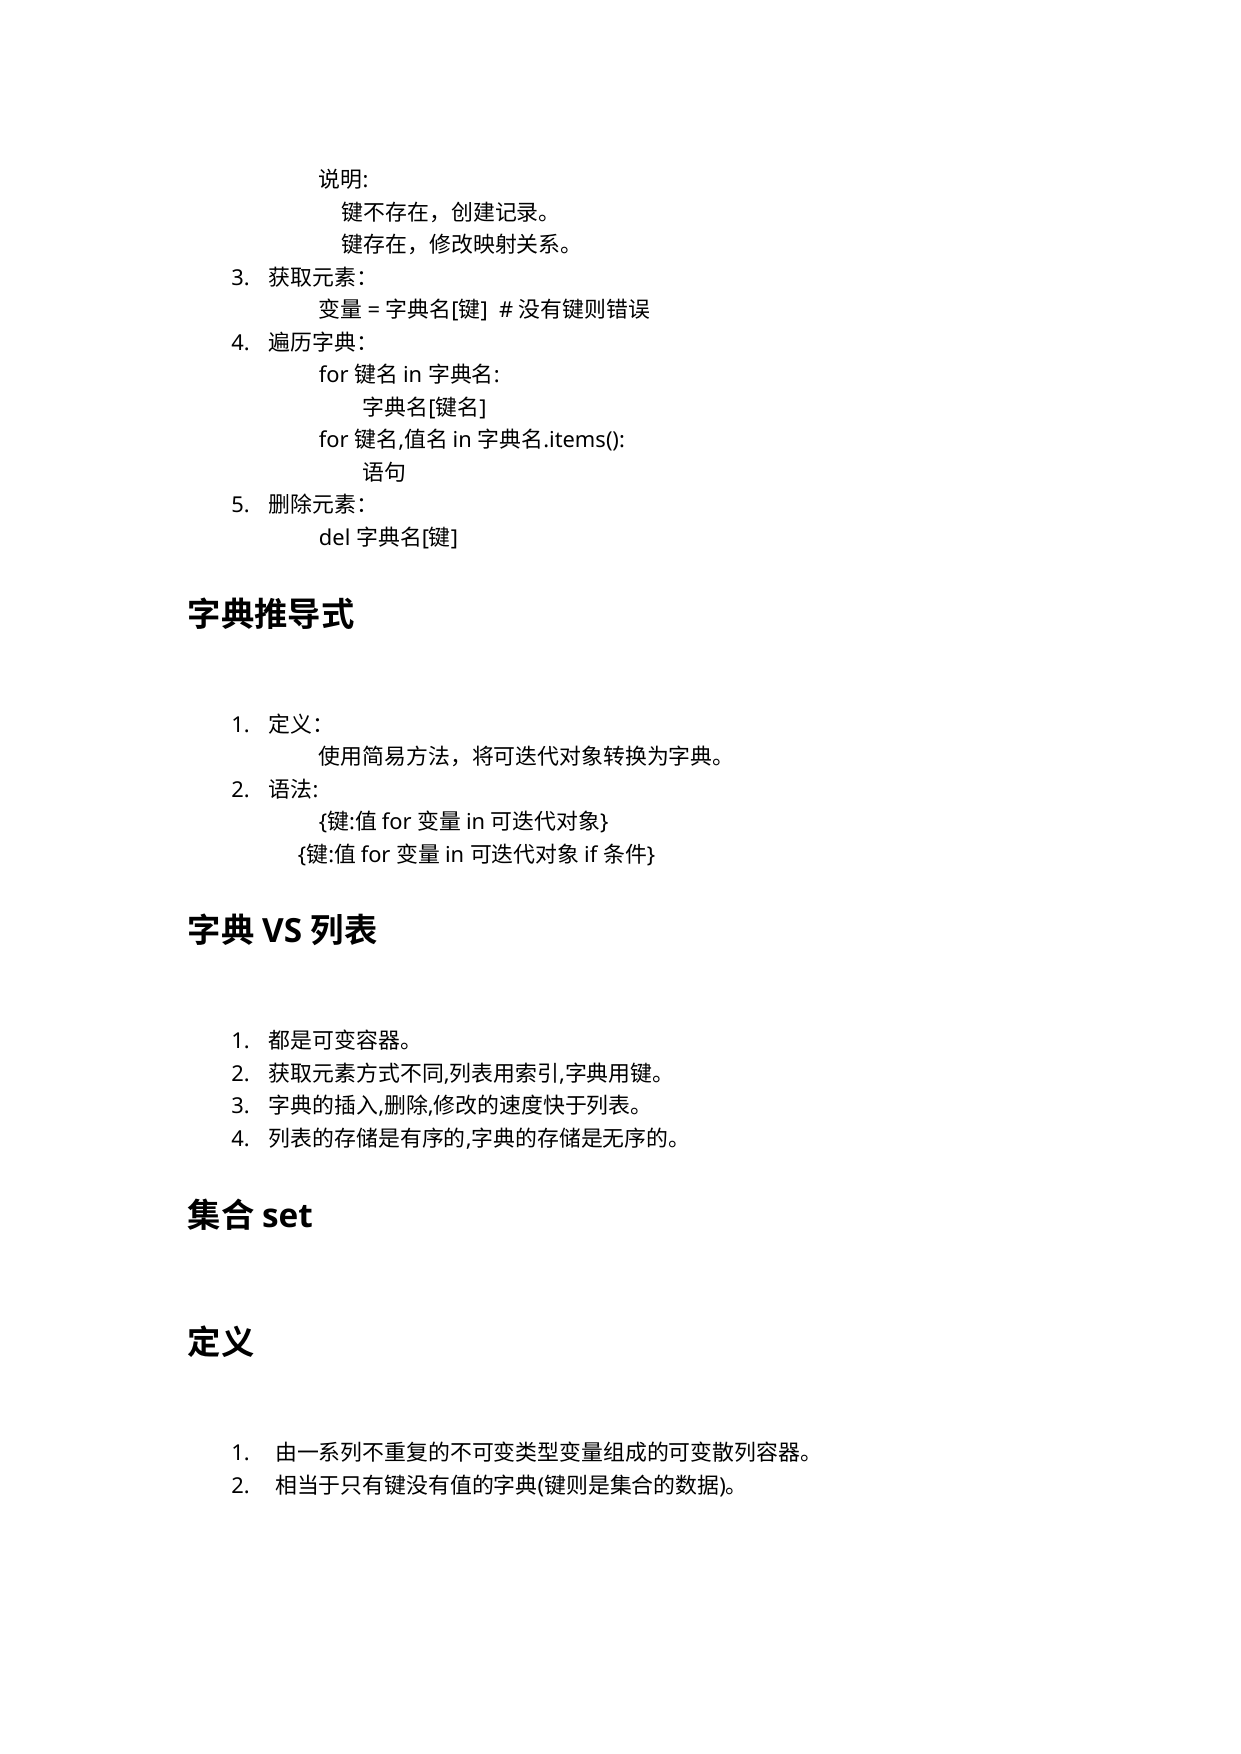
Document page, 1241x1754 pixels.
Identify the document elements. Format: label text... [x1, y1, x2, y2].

text {键:值 for 变量 in 可迭代对象} [275, 804, 1053, 836]
subtitle 字典推导式 [187, 579, 1053, 644]
list 获取元素方式不同,列表用索引,字典用键。 [231, 1056, 1053, 1088]
list 相当于只有键没有值的字典(键则是集合的数据)。 [231, 1467, 1053, 1500]
text 键不存在，创建记录。 [319, 194, 1053, 227]
list 都是可变容器。 [231, 1023, 1053, 1056]
text 语句 [362, 454, 1053, 487]
list 列表的存储是有序的,字典的存储是无序的。 [231, 1121, 1053, 1153]
subtitle 集合 set [187, 1180, 1053, 1245]
text for 键名,值名 in 字典名.items(): [275, 422, 1053, 454]
text 变量 = 字典名[键] # 没有键则错误 [275, 292, 1053, 324]
list 语法: [231, 771, 1053, 804]
text 字典名[键名] [275, 389, 1053, 422]
subtitle 定义 [187, 1308, 1053, 1373]
text 说明: [319, 162, 1053, 194]
text 键存在，修改映射关系。 [319, 227, 1053, 259]
list 删除元素： [231, 487, 1053, 519]
text 使用简易方法，将可迭代对象转换为字典。 [275, 739, 1053, 771]
text del 字典名[键] [275, 519, 1053, 552]
list 字典的插入,删除,修改的速度快于列表。 [231, 1088, 1053, 1121]
list 定义： [231, 706, 1053, 739]
text for 键名 in 字典名: [275, 357, 1053, 389]
text {键:值 for 变量 in 可迭代对象 if 条件} [275, 836, 1053, 869]
subtitle 字典 VS 列表 [187, 896, 1053, 961]
list 由一系列不重复的不可变类型变量组成的可变散列容器。 [231, 1435, 1053, 1467]
list 获取元素： [231, 259, 1053, 292]
list 遍历字典： [231, 324, 1053, 357]
